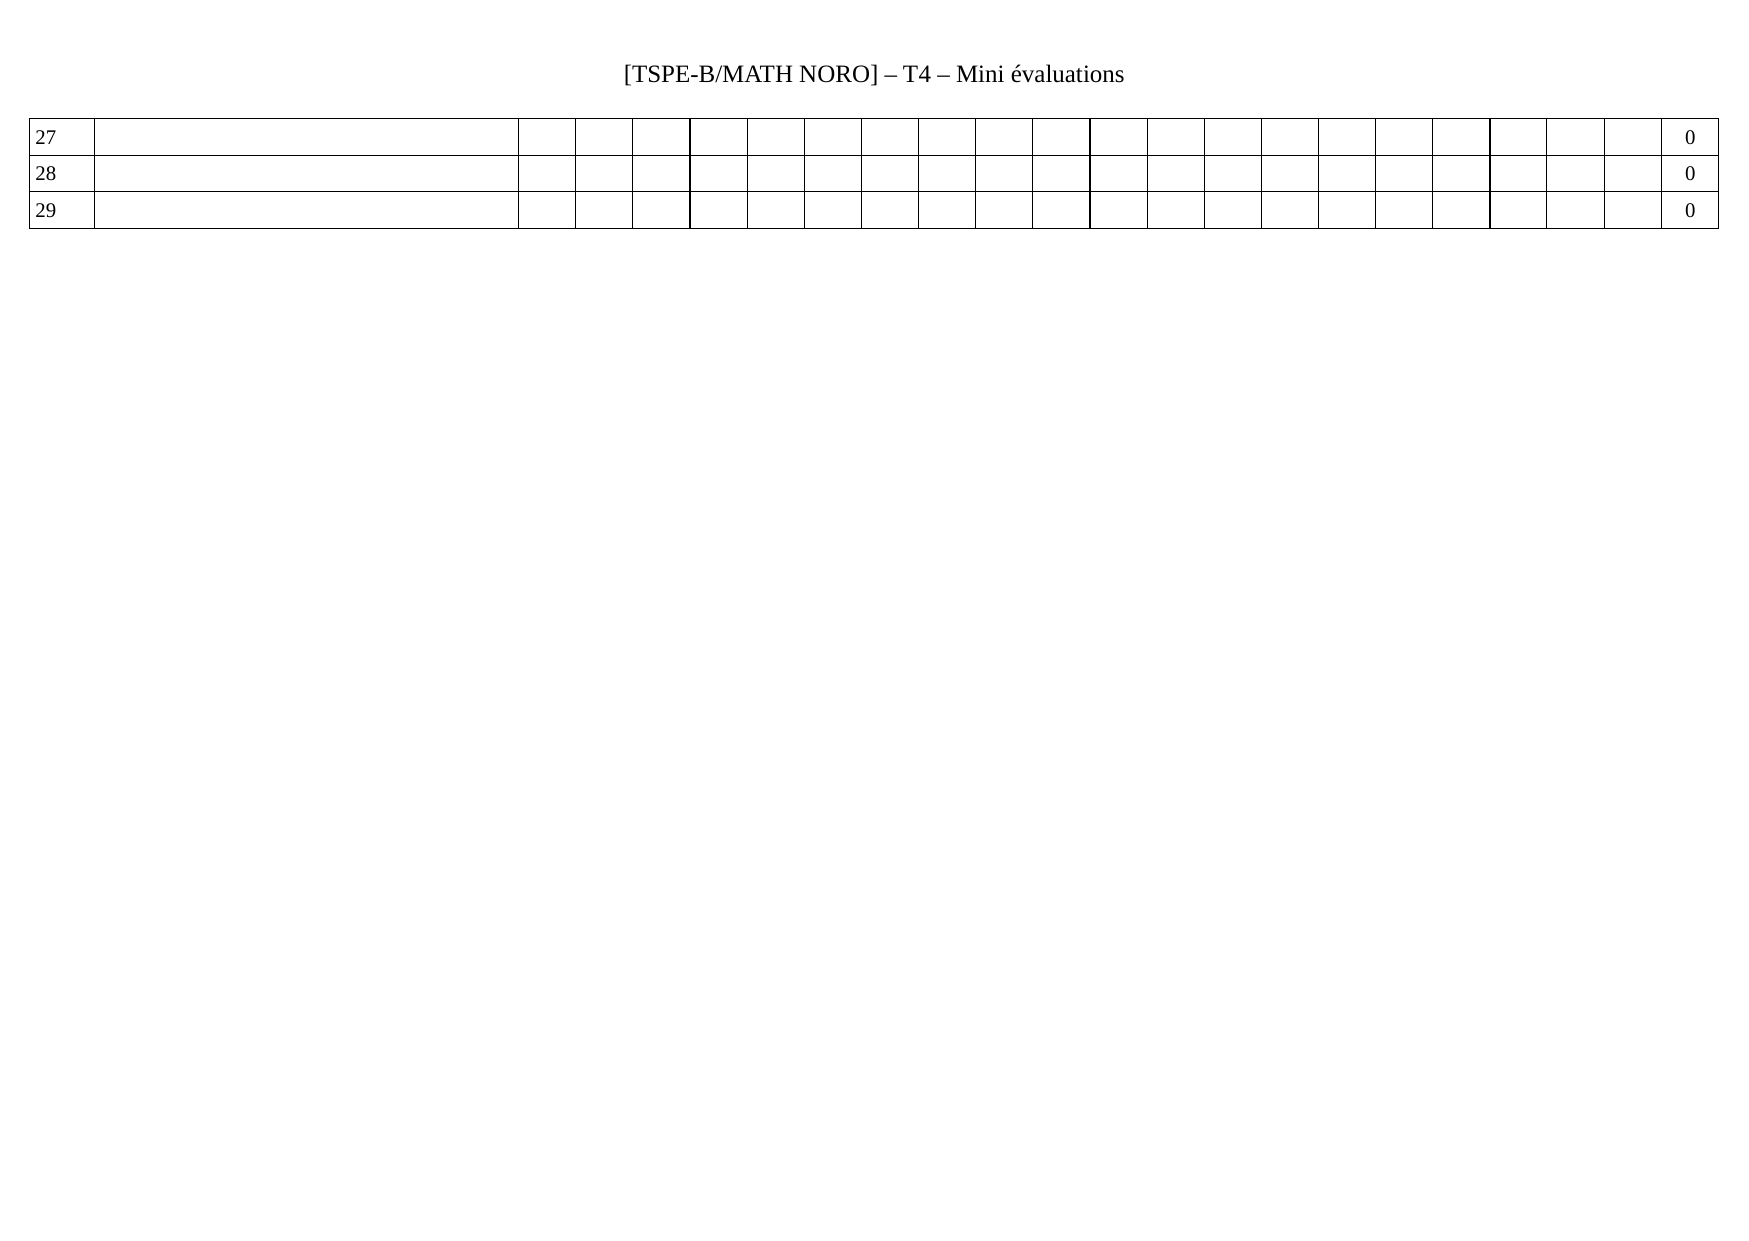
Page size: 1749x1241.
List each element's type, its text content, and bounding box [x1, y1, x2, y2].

table_cell [576, 156, 632, 191]
table_cell [919, 156, 975, 191]
table_cell [1376, 192, 1432, 228]
table_cell 28 [30, 156, 94, 191]
table_cell [1491, 192, 1546, 228]
table_cell [1605, 156, 1661, 191]
table_cell 0 [1662, 192, 1718, 228]
table_cell [95, 156, 518, 191]
table_cell [1605, 119, 1661, 154]
table_cell [1319, 119, 1375, 154]
table_cell [633, 156, 689, 191]
table_cell [1376, 119, 1432, 154]
table_cell [748, 156, 804, 191]
table_cell [1033, 192, 1089, 228]
table_cell [1319, 156, 1375, 191]
table_cell [976, 119, 1032, 154]
table_cell [691, 192, 747, 228]
table_cell [633, 192, 689, 228]
table_cell [1433, 119, 1489, 154]
table_cell [1148, 119, 1204, 154]
table_cell [862, 192, 918, 228]
table_cell [748, 119, 804, 154]
table_cell [1319, 192, 1375, 228]
table_cell [576, 192, 632, 228]
table_cell [805, 192, 861, 228]
table_cell [95, 192, 518, 228]
table_cell [1262, 119, 1318, 154]
table_cell [519, 156, 575, 191]
table_cell [1376, 156, 1432, 191]
table_cell [1433, 192, 1489, 228]
table_cell [1547, 156, 1604, 191]
table_cell [1091, 192, 1147, 228]
table_cell 29 [30, 192, 94, 228]
table_cell [1148, 192, 1204, 228]
table_cell [1205, 119, 1261, 154]
table_cell [1148, 156, 1204, 191]
table_cell [519, 192, 575, 228]
table_cell [919, 192, 975, 228]
table_cell [1262, 192, 1318, 228]
table_cell [805, 156, 861, 191]
table_cell [1491, 156, 1546, 191]
table_cell [805, 119, 861, 154]
table_cell [1547, 192, 1604, 228]
table_cell [1547, 119, 1604, 154]
table_cell [633, 119, 689, 154]
table_cell [1605, 192, 1661, 228]
table_cell [1205, 192, 1261, 228]
table_cell [1433, 156, 1489, 191]
table_cell [519, 119, 575, 154]
table_cell [576, 119, 632, 154]
table_cell [748, 192, 804, 228]
table_cell [95, 119, 518, 154]
table_cell 0 [1662, 156, 1718, 191]
table_cell 27 [30, 119, 94, 154]
table_cell [976, 156, 1032, 191]
table_cell [691, 119, 747, 154]
table_cell [976, 192, 1032, 228]
table_cell [1033, 119, 1089, 154]
table_cell [1491, 119, 1546, 154]
table_cell [1091, 156, 1147, 191]
table_cell 0 [1662, 119, 1718, 154]
table_cell [919, 119, 975, 154]
table_cell [1262, 156, 1318, 191]
table_cell [862, 119, 918, 154]
table_cell [691, 156, 747, 191]
table_cell [1205, 156, 1261, 191]
table_cell [1091, 119, 1147, 154]
table_cell [862, 156, 918, 191]
table_cell [1033, 156, 1089, 191]
